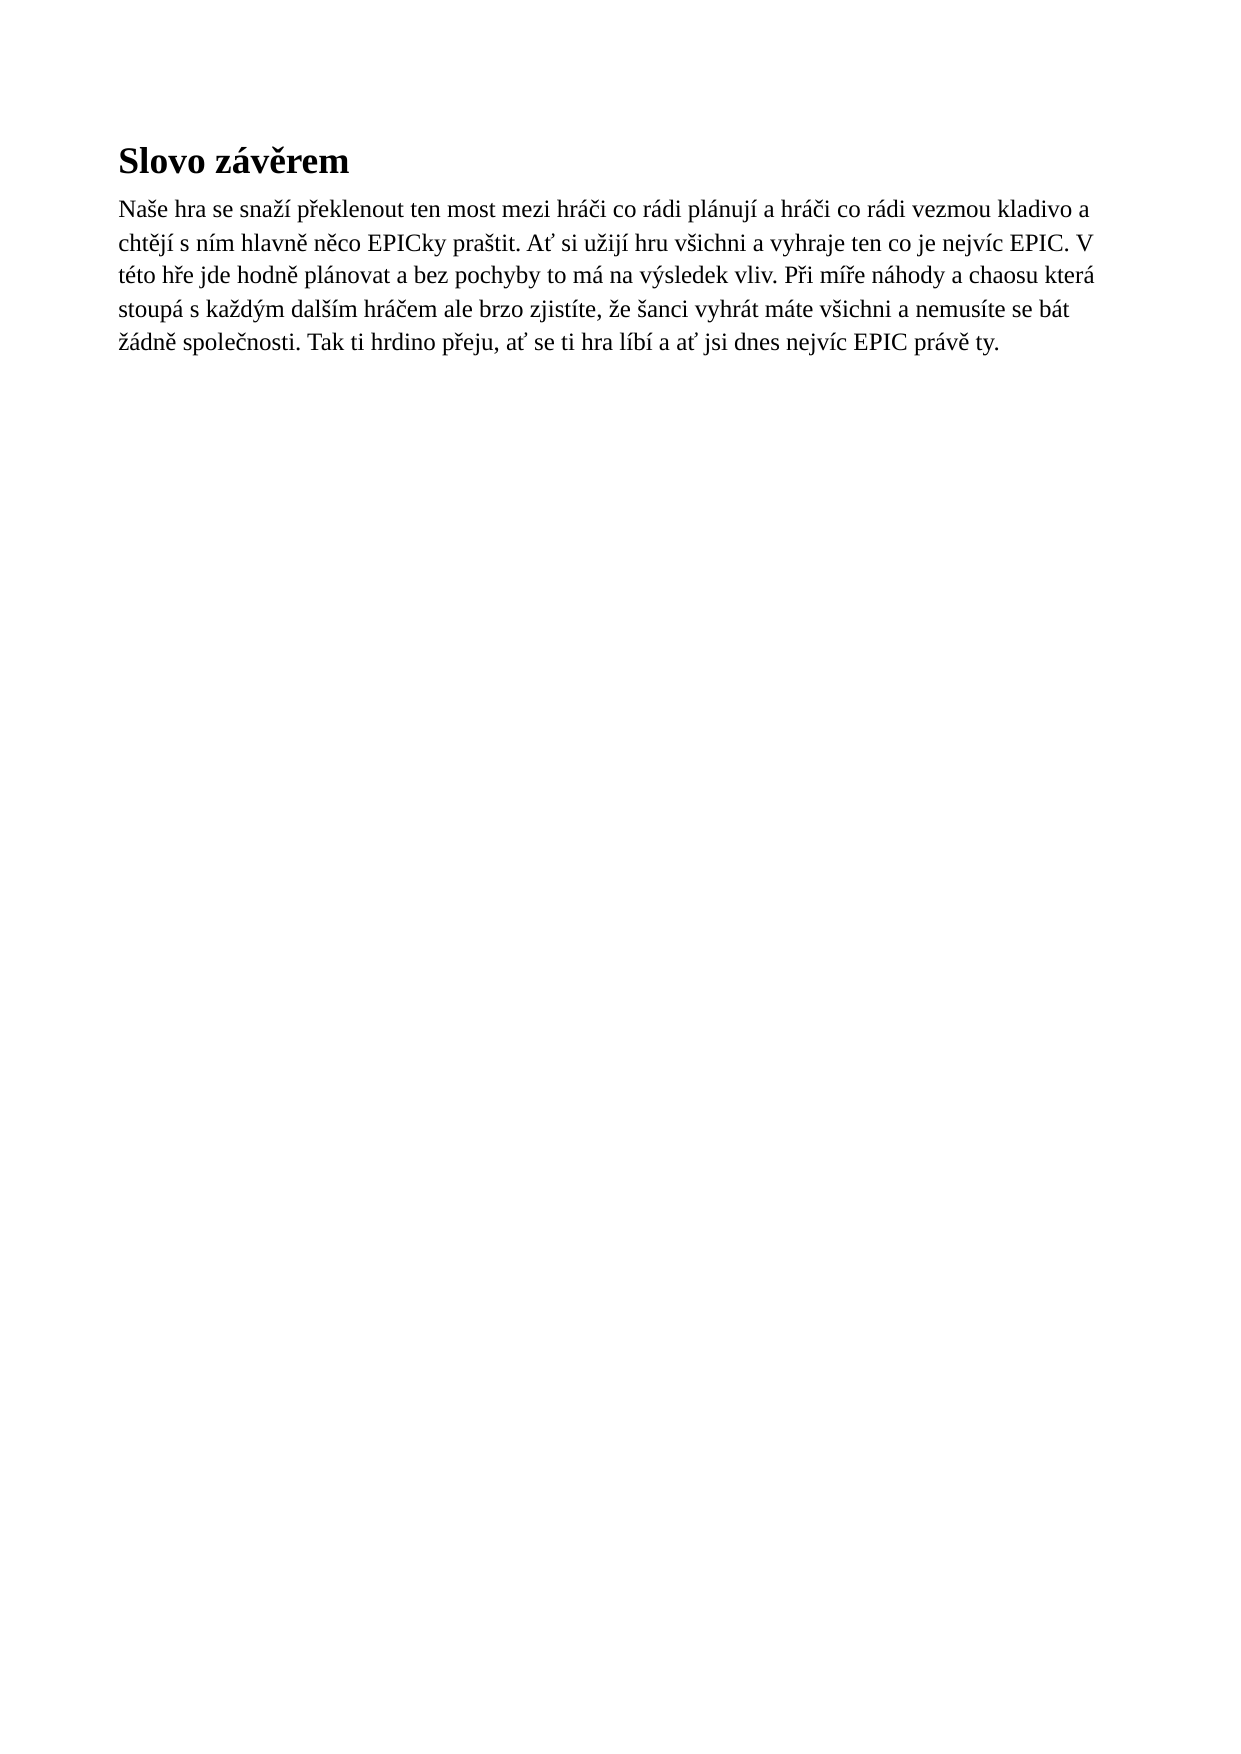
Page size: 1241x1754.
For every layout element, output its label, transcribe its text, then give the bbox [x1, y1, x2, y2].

subtitle Slovo závěrem [118, 139, 1122, 182]
text Naše hra se snaží překlenout ten most mezi hráči co rádi plánují a hráči co rádi vezmou kladivo a chtějí s ním hlavně něco EPICky praštit. Ať si užijí hru všichni a vyhraje ten co je nejvíc EPIC. V této hře jde hodně plánovat a bez pochyby to má na výsledek vliv. Při míře náhody a chaosu která stoupá s každým dalším hráčem ale brzo zjistíte, že šanci vyhrát máte všichni a nemusíte se bát žádně společnosti. Tak ti hrdino přeju, ať se ti hra líbí a ať jsi dnes nejvíc EPIC právě ty. [118, 194, 1122, 355]
